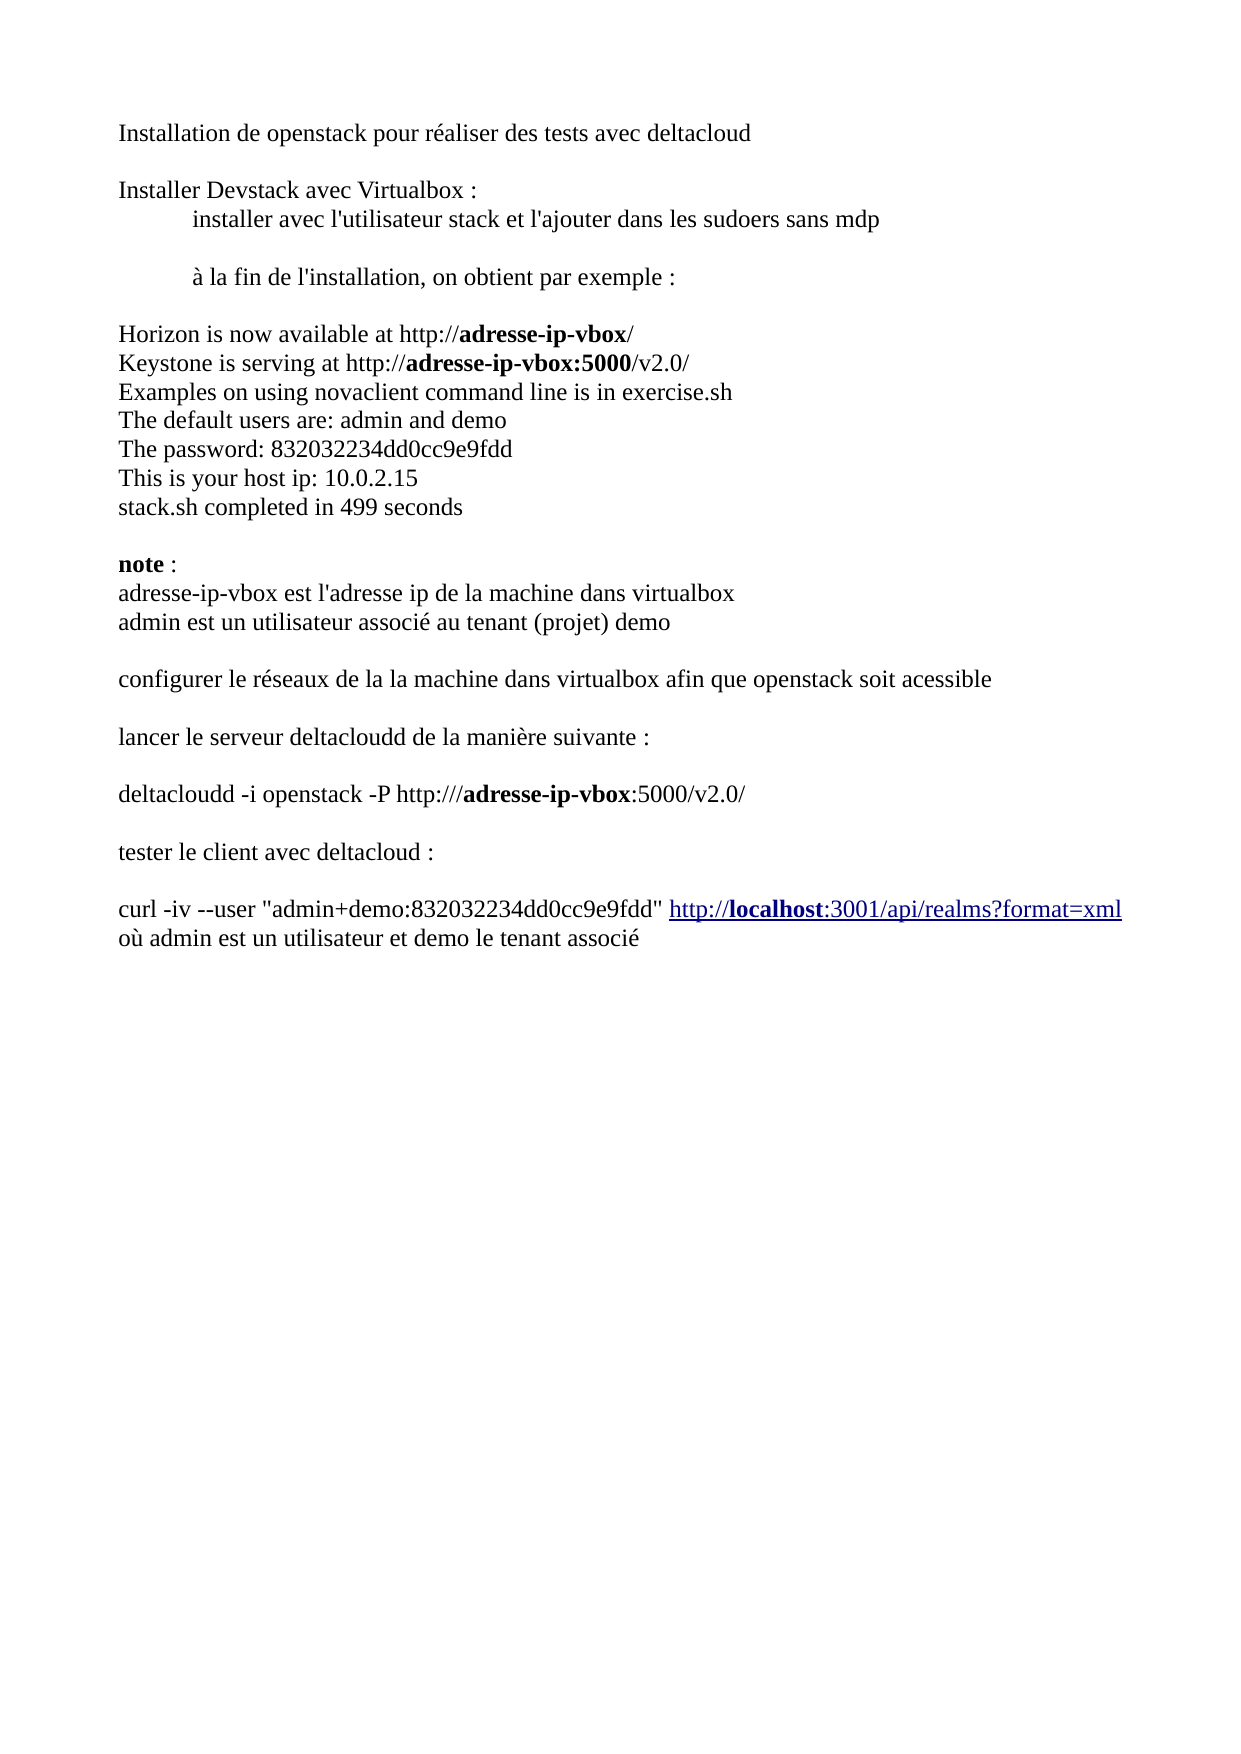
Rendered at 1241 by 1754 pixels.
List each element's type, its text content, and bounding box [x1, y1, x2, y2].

text This is your host ip: 10.0.2.15 [118, 463, 1122, 492]
text Examples on using novaclient command line is in exercise.sh [118, 377, 1122, 406]
text deltacloudd -i openstack -P http:///adresse-ip-vbox:5000/v2.0/ [118, 779, 1122, 808]
text tester le client avec deltacloud : [118, 837, 1122, 866]
text stack.sh completed in 499 seconds [118, 492, 1122, 521]
text curl -iv --user "admin+demo:832032234dd0cc9e9fdd" http://localhost:3001/api/realms?format=xml où admin est un utilisateur et demo le tenant associé [118, 894, 1122, 952]
text The password: 832032234dd0cc9e9fdd [118, 434, 1122, 463]
text The default users are: admin and demo [118, 406, 1122, 434]
text lancer le serveur deltacloudd de la manière suivante : [118, 722, 1122, 751]
text note : [118, 549, 1122, 578]
text Installer Devstack avec Virtualbox : [118, 176, 1122, 204]
text à la fin de l'installation, on obtient par exemple : [118, 262, 1122, 291]
text Horizon is now available at http://adresse-ip-vbox/ [118, 319, 1122, 348]
text installer avec l'utilisateur stack et l'ajouter dans les sudoers sans mdp [118, 204, 1122, 233]
text admin est un utilisateur associé au tenant (projet) demo [118, 607, 1122, 636]
text Installation de openstack pour réaliser des tests avec deltacloud [118, 118, 1122, 147]
text configurer le réseaux de la la machine dans virtualbox afin que openstack soit acessible [118, 664, 1122, 693]
text Keystone is serving at http://adresse-ip-vbox:5000/v2.0/ [118, 348, 1122, 377]
text adresse-ip-vbox est l'adresse ip de la machine dans virtualbox [118, 578, 1122, 607]
